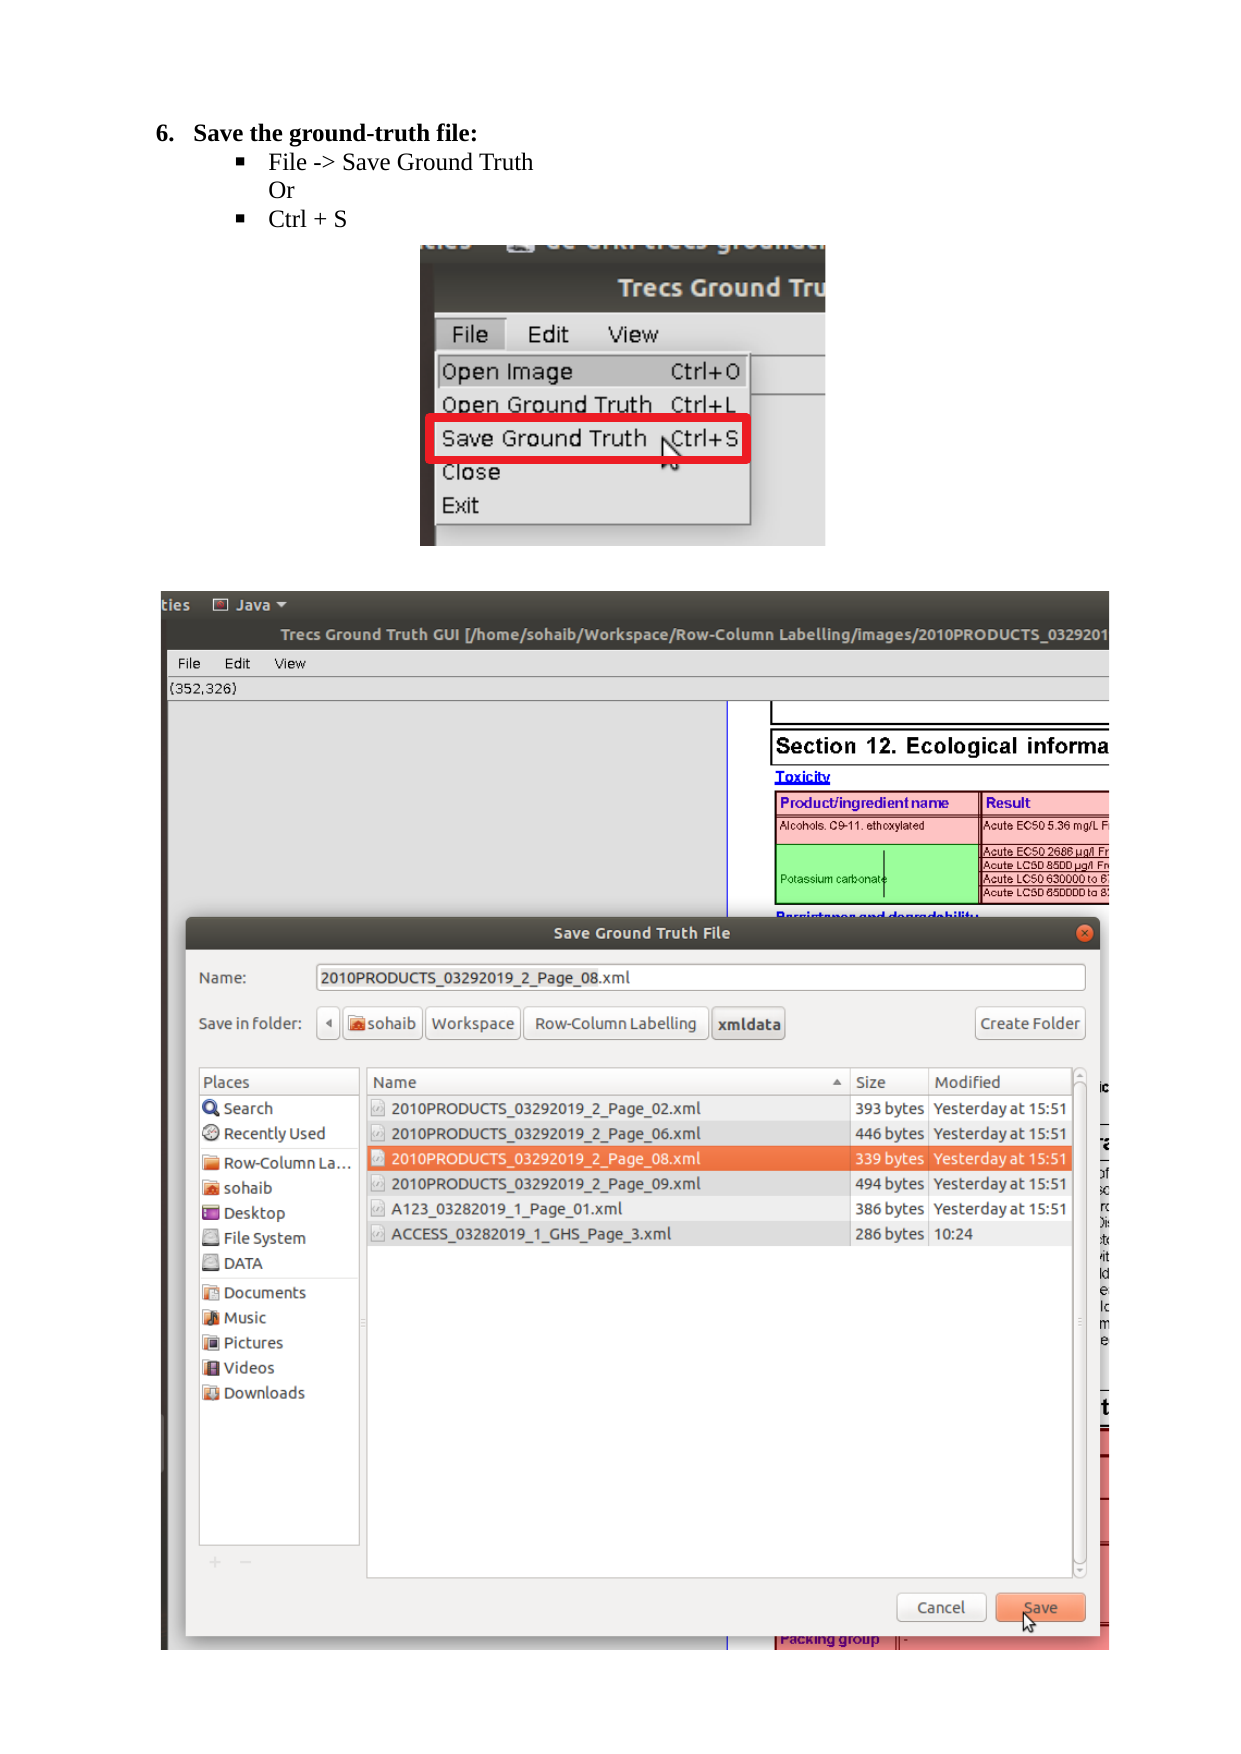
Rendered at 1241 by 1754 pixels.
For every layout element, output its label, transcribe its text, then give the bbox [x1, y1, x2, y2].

list Ctrl + S [231, 204, 1122, 233]
list Or [231, 176, 1122, 204]
list File -> Save Ground Truth [231, 147, 1122, 176]
picture [420, 245, 438, 259]
picture [160, 591, 254, 1650]
list Save the ground-truth file: [156, 118, 1122, 147]
